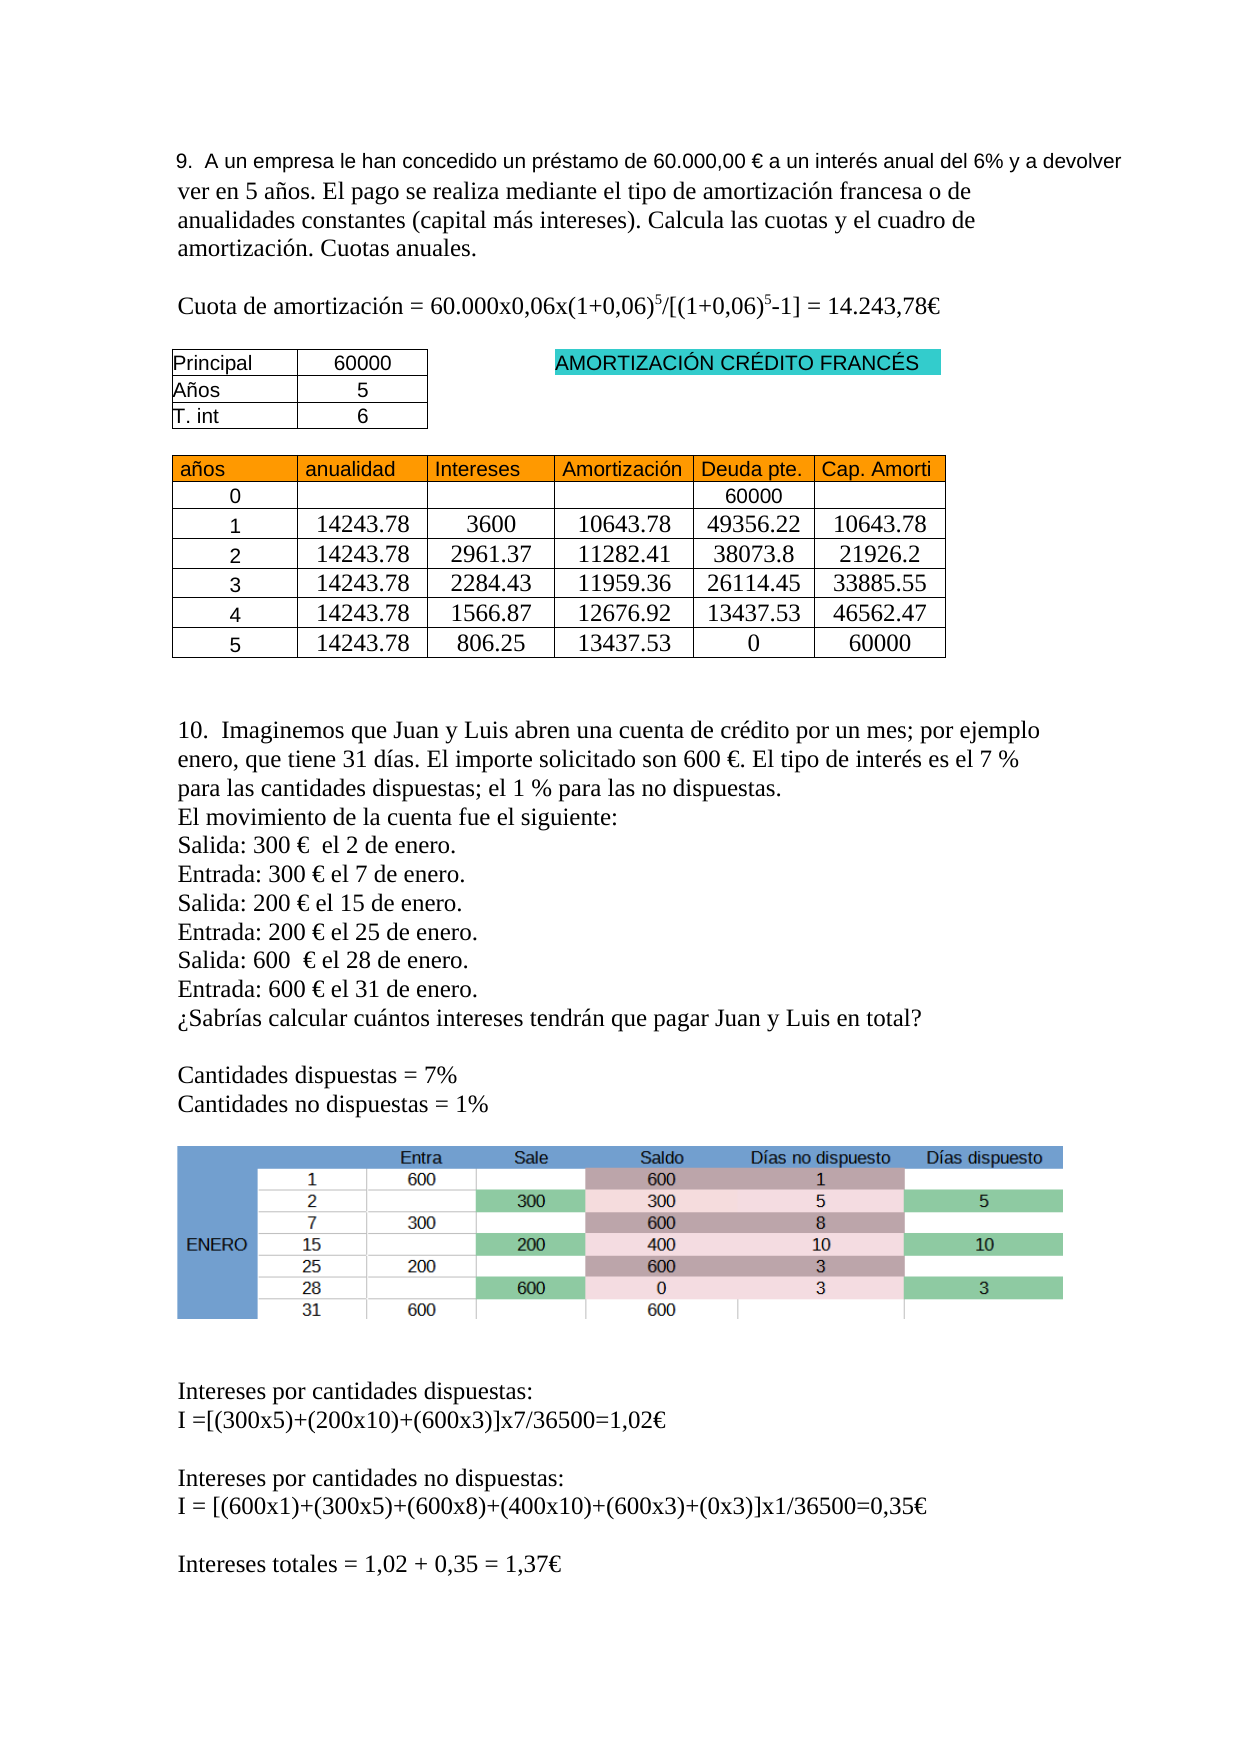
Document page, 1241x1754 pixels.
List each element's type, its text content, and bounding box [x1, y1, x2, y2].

table_cell anualidad [298, 456, 427, 481]
table_cell 10643,78 [815, 509, 945, 538]
table_cell 5 [173, 628, 297, 657]
text Salida: 200 € el 15 de enero. [177, 888, 1063, 917]
text Salida: 600 € el 28 de enero. [177, 945, 1063, 974]
picture [177, 1146, 1063, 1319]
table_cell 3600 [428, 509, 554, 538]
table_cell Amortización [555, 456, 693, 481]
table_cell 12676,92 [555, 598, 693, 627]
table_cell 21926,2 [815, 539, 945, 567]
table_cell [173, 429, 298, 455]
table_cell [428, 482, 554, 508]
table_header Principal [173, 350, 297, 375]
text I = [(600x1)+(300x5)+(600x8)+(400x10)+(600x3)+(0x3)]x1/36500=0,35€ [177, 1491, 1063, 1520]
table_cell 11282,41 [555, 539, 693, 567]
table_cell 13437,53 [694, 598, 814, 627]
table_cell 60000 [815, 628, 945, 657]
table_cell [175, 121, 1066, 148]
table_cell [555, 402, 693, 428]
table_cell Cap. Amorti [815, 456, 945, 481]
table_cell [428, 402, 555, 428]
table_cell 46562,47 [815, 598, 945, 627]
text Cantidades no dispuestas = 1% [177, 1089, 1063, 1118]
table_cell [694, 428, 814, 455]
table_cell 33885,55 [815, 569, 945, 597]
table_cell [555, 482, 693, 508]
table_cell [428, 375, 555, 402]
table_cell 13437,53 [555, 628, 693, 657]
text Intereses por cantidades dispuestas: [177, 1376, 1063, 1405]
text Entrada: 200 € el 25 de enero. [177, 917, 1063, 945]
table_cell 2961,37 [428, 539, 554, 567]
table_cell 14243,78 [298, 539, 427, 567]
table_header 60000 [298, 350, 427, 375]
table_cell [941, 402, 946, 428]
table_cell [815, 482, 945, 508]
table_cell Deuda pte. [694, 456, 814, 481]
table_cell 14243,78 [298, 598, 427, 627]
table_cell [941, 428, 946, 455]
table_header AMORTIZACIÓN CRÉDITO FRANCÉS [555, 349, 941, 375]
text Intereses por cantidades no dispuestas: [177, 1463, 1063, 1491]
table_cell 26114,45 [694, 569, 814, 597]
text I =[(300x5)+(200x10)+(600x3)]x7/36500=1,02€ [177, 1405, 1063, 1434]
table_cell [814, 402, 941, 428]
table_cell 0 [173, 482, 297, 508]
text ver en 5 años. El pago se realiza mediante el tipo de amortización francesa o de anualidades constantes (capital más intereses). Calcula las cuotas y el cuadro de amortización. Cuotas anuales. [177, 176, 1063, 262]
table_cell 14243,78 [298, 628, 427, 657]
text Cuota de amortización = 60.000x0,06x(1+0,06)5/[(1+0,06)5-1] = 14.243,78€ [177, 291, 1063, 320]
table_cell [814, 428, 941, 455]
text Entrada: 300 € el 7 de enero. [177, 859, 1063, 888]
table_cell [555, 375, 693, 402]
table_cell 10643,78 [555, 509, 693, 538]
table_cell Intereses [428, 456, 554, 481]
table_cell 2284,43 [428, 569, 554, 597]
table_cell 806,25 [428, 628, 554, 657]
table_cell [694, 402, 814, 428]
table_cell 5 [298, 376, 427, 402]
table_cell 60000 [694, 482, 814, 508]
text Intereses totales = 1,02 + 0,35 = 1,37€ [177, 1549, 1063, 1578]
table_header [941, 349, 946, 375]
table_cell [694, 375, 814, 402]
table_cell 11959,36 [555, 569, 693, 597]
text Entrada: 600 € el 31 de enero. [177, 974, 1063, 1003]
table_cell 38073,8 [694, 539, 814, 567]
table_cell 3 [173, 569, 297, 597]
table_cell [555, 428, 693, 455]
text 10. Imaginemos que Juan y Luis abren una cuenta de crédito por un mes; por ejemplo enero, que tiene 31 días. El importe solicitado son 600 €. El tipo de interés es el 7 % para las cantidades dispuestas; el 1 % para las no dispuestas. [177, 715, 1063, 802]
table_cell 6 [298, 403, 427, 428]
text El movimiento de la cuenta fue el siguiente: [177, 802, 1063, 830]
table_cell [298, 429, 427, 455]
table_cell 4 [173, 598, 297, 627]
table_cell T. int [173, 403, 297, 428]
table_cell [814, 375, 941, 402]
table_cell [175, 94, 1066, 121]
table_cell Años [173, 376, 297, 402]
table_cell 14243,78 [298, 509, 427, 538]
table_header [428, 349, 555, 375]
table_cell 2 [173, 539, 297, 567]
table_cell [427, 428, 555, 455]
table_cell 49356,22 [694, 509, 814, 538]
text ¿Sabrías calcular cuántos intereses tendrán que pagar Juan y Luis en total? [177, 1003, 1063, 1032]
table_cell años [173, 456, 297, 481]
table_cell 14243,78 [298, 569, 427, 597]
text Cantidades dispuestas = 7% [177, 1060, 1063, 1089]
table_cell 1566,87 [428, 598, 554, 627]
table_cell 9. A un empresa le han concedido un préstamo de 60.000,00 € a un interés anual del 6% y a devolver [175, 148, 1066, 175]
text Salida: 300 € el 2 de enero. [177, 830, 1063, 859]
table_cell 0 [694, 628, 814, 657]
table_cell [298, 482, 427, 508]
table_cell 1 [173, 509, 297, 538]
table_cell [941, 375, 946, 402]
